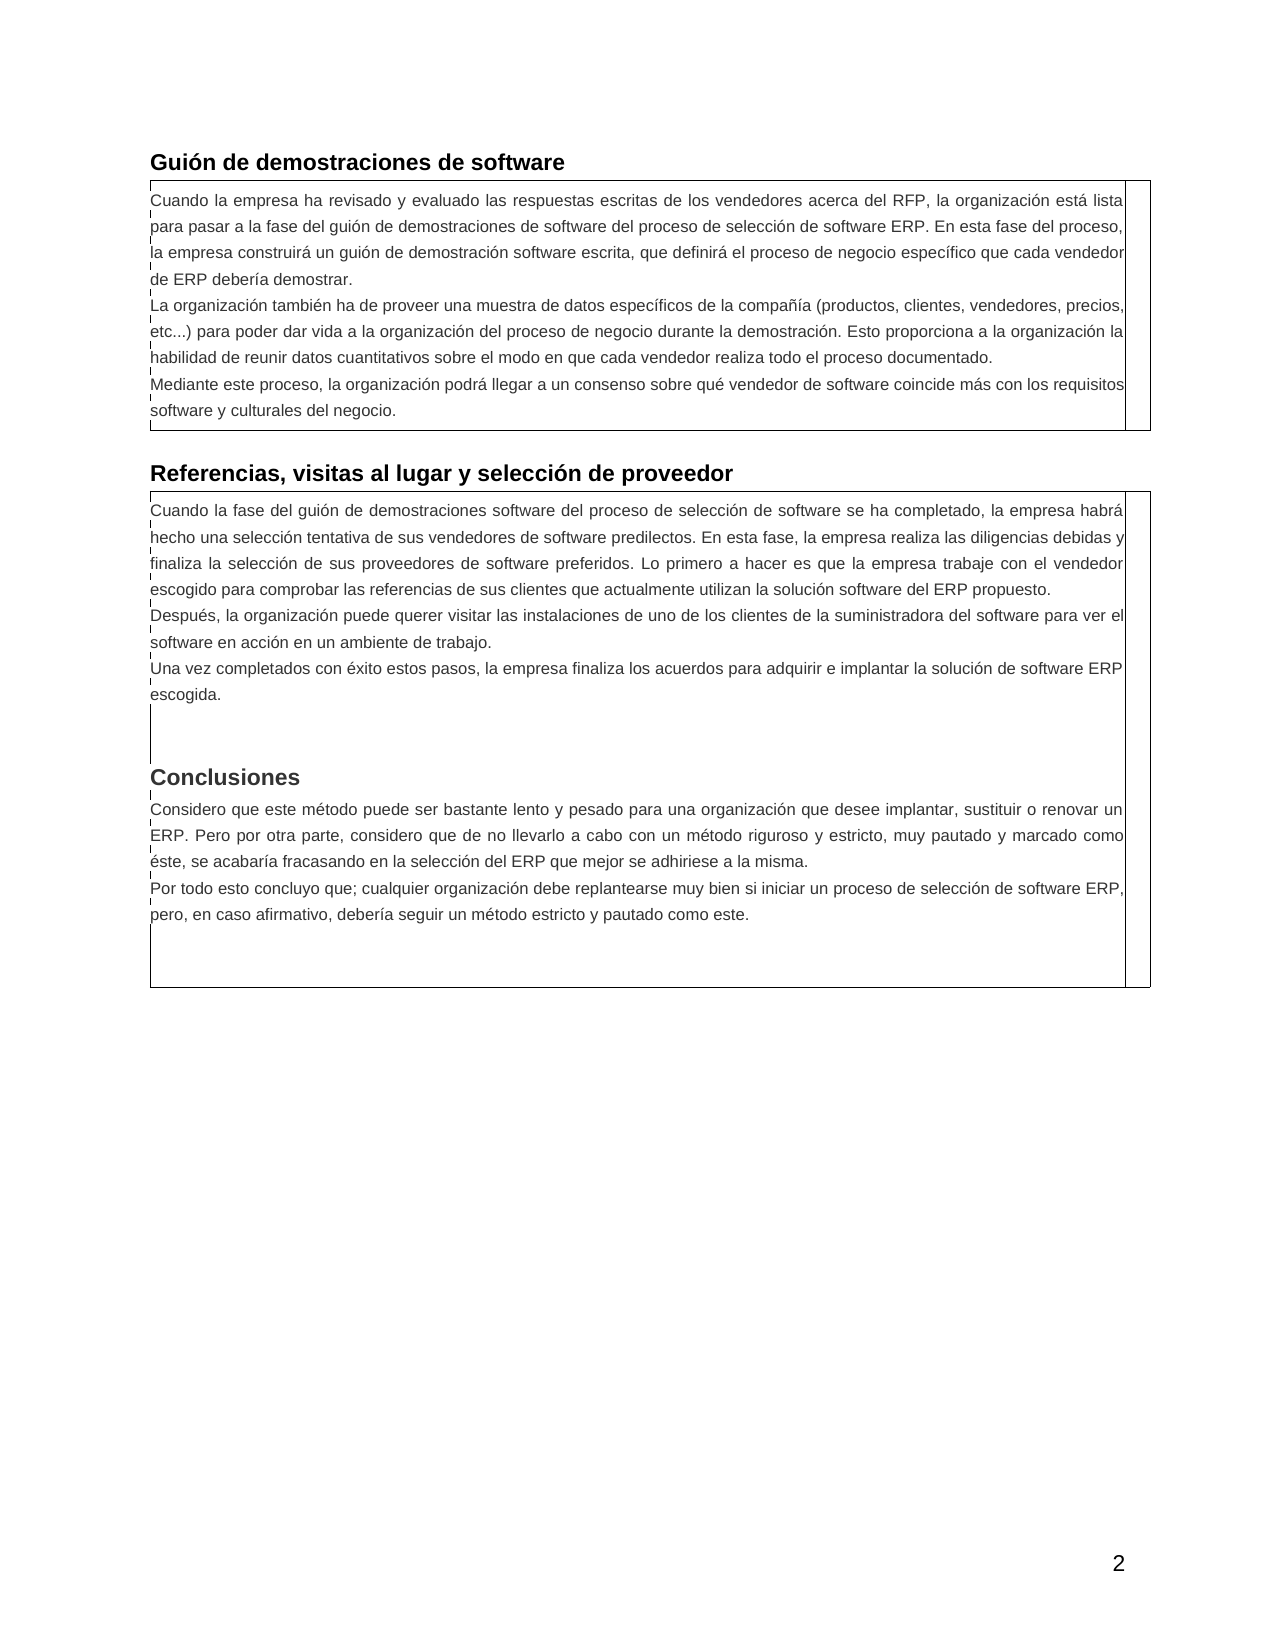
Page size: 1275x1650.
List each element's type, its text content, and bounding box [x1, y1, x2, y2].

table_header [1126, 492, 1150, 987]
table_header Cuando la fase del guión de demostraciones software del proceso de selección de software se ha completado, la empresa habrá hecho una selección tentativa de sus vendedores de software predilectos. En esta fase, la empresa realiza las diligencias debidas y finaliza la selección de sus proveedores de software preferidos. Lo primero a hacer es que la empresa trabaje con el vendedor escogido para comprobar las referencias de sus clientes que actualmente utilizan la solución software del ERP propuesto. Después, la organización puede querer visitar las instalaciones de uno de los clientes de la suministradora del software para ver el software en acción en un ambiente de trabajo. Una vez completados con éxito estos pasos, la empresa finaliza los acuerdos para adquirir e implantar la solución de software ERP escogida. Conclusiones Considero que este método puede ser bastante lento y pesado para una organización que desee implantar, sustituir o renovar un ERP. Pero por otra parte, considero que de no llevarlo a cabo con un método riguroso y estricto, muy pautado y marcado como éste, se acabaría fracasando en la selección del ERP que mejor se adhiriese a la misma. Por todo esto concluyo que; cualquier organización debe replantearse muy bien si iniciar un proceso de selección de software ERP, pero, en caso afirmativo, debería seguir un método estricto y pautado como este. [151, 492, 1125, 987]
text Referencias, visitas al lugar y selección de proveedor [150, 460, 1125, 486]
table_header [1126, 181, 1150, 430]
text Guión de demostraciones de software [150, 150, 1125, 176]
table_header Cuando la empresa ha revisado y evaluado las respuestas escritas de los vendedores acerca del RFP, la organización está lista para pasar a la fase del guión de demostraciones de software del proceso de selección de software ERP. En esta fase del proceso, la empresa construirá un guión de demostración software escrita, que definirá el proceso de negocio específico que cada vendedor de ERP debería demostrar. La organización también ha de proveer una muestra de datos específicos de la compañía (productos, clientes, vendedores, precios, etc...) para poder dar vida a la organización del proceso de negocio durante la demostración. Esto proporciona a la organización la habilidad de reunir datos cuantitativos sobre el modo en que cada vendedor realiza todo el proceso documentado. Mediante este proceso, la organización podrá llegar a un consenso sobre qué vendedor de software coincide más con los requisitos software y culturales del negocio. [151, 181, 1125, 430]
